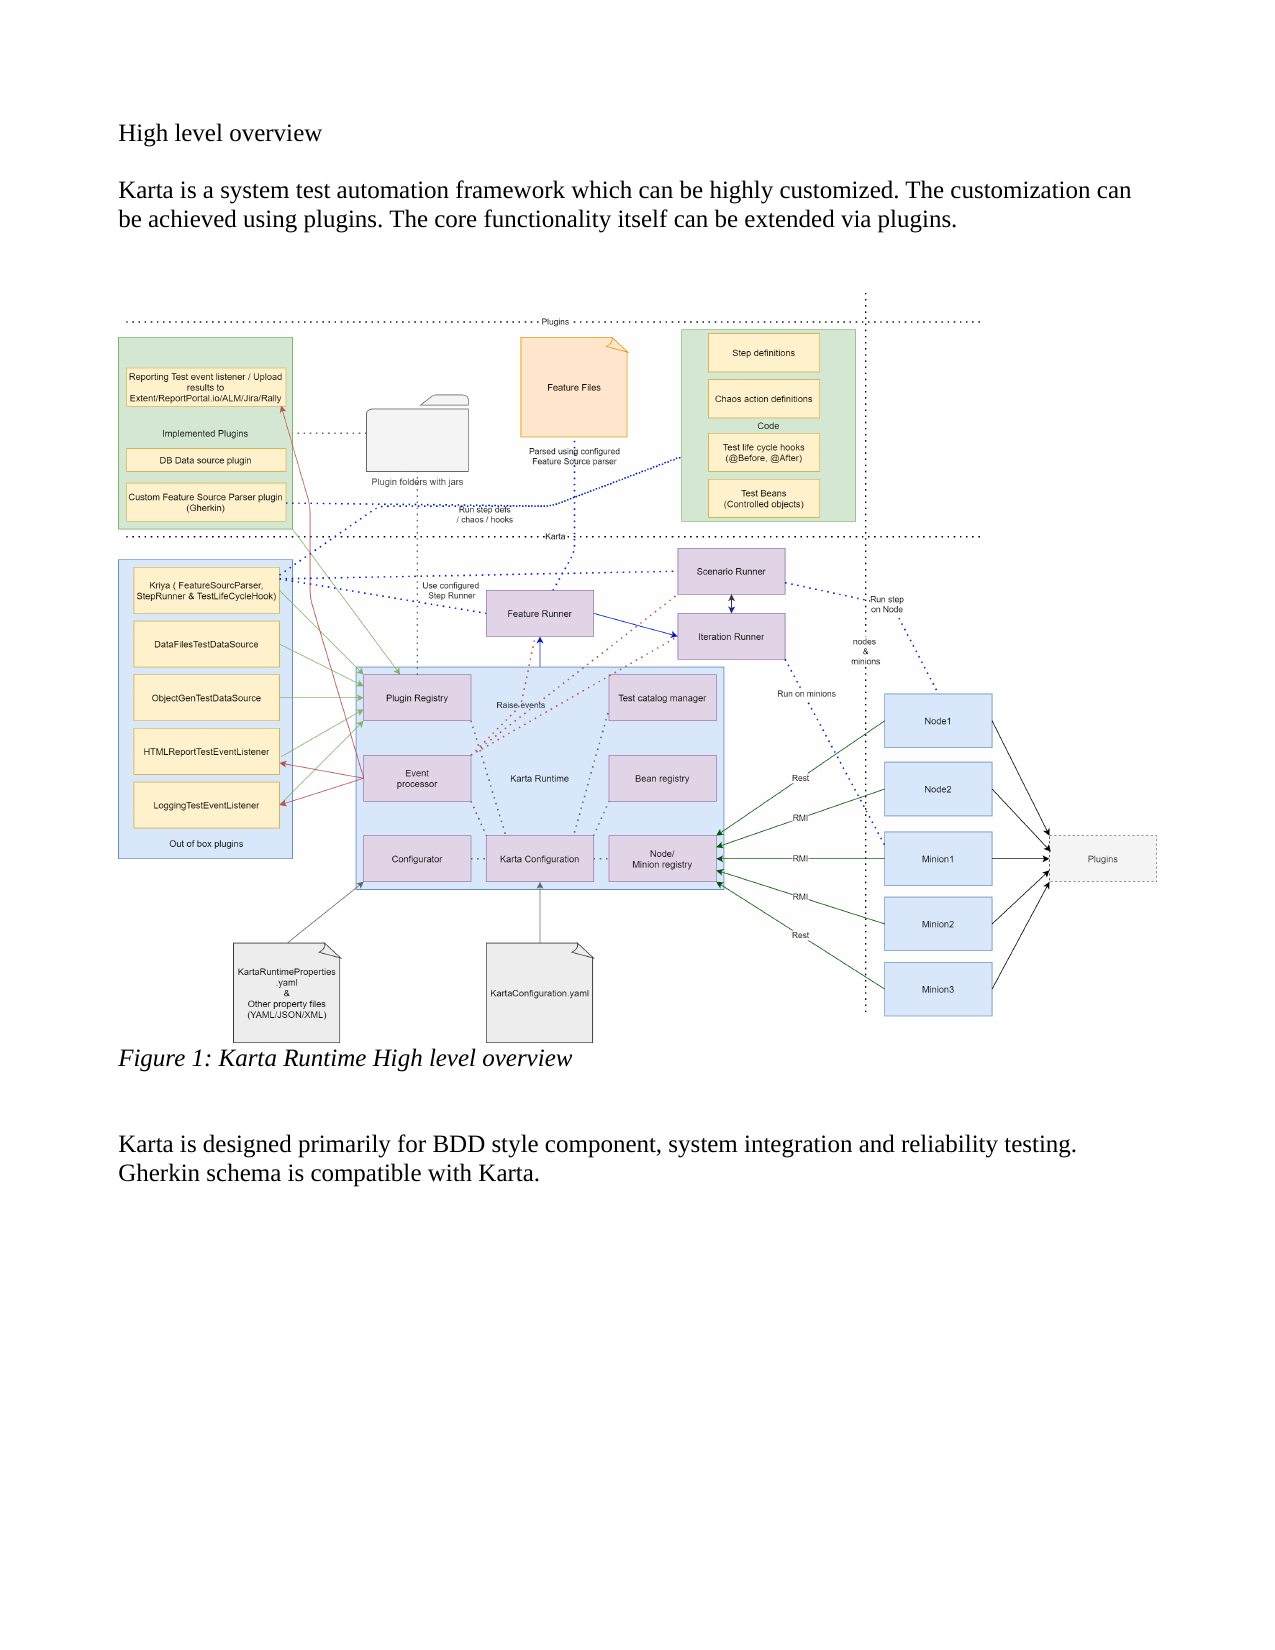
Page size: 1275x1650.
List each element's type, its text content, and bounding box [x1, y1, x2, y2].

text Karta is designed primarily for BDD style component, system integration and reliability testing. Gherkin schema is compatible with Karta. [118, 1129, 1157, 1187]
text Karta is a system test automation framework which can be highly customized. The customization can be achieved using plugins. The core functionality itself can be extended via plugins. [118, 176, 1157, 233]
text High level overview [118, 118, 1157, 147]
text Figure 1: Karta Runtime High level overview [118, 1043, 1157, 1072]
picture [118, 290, 1157, 1043]
